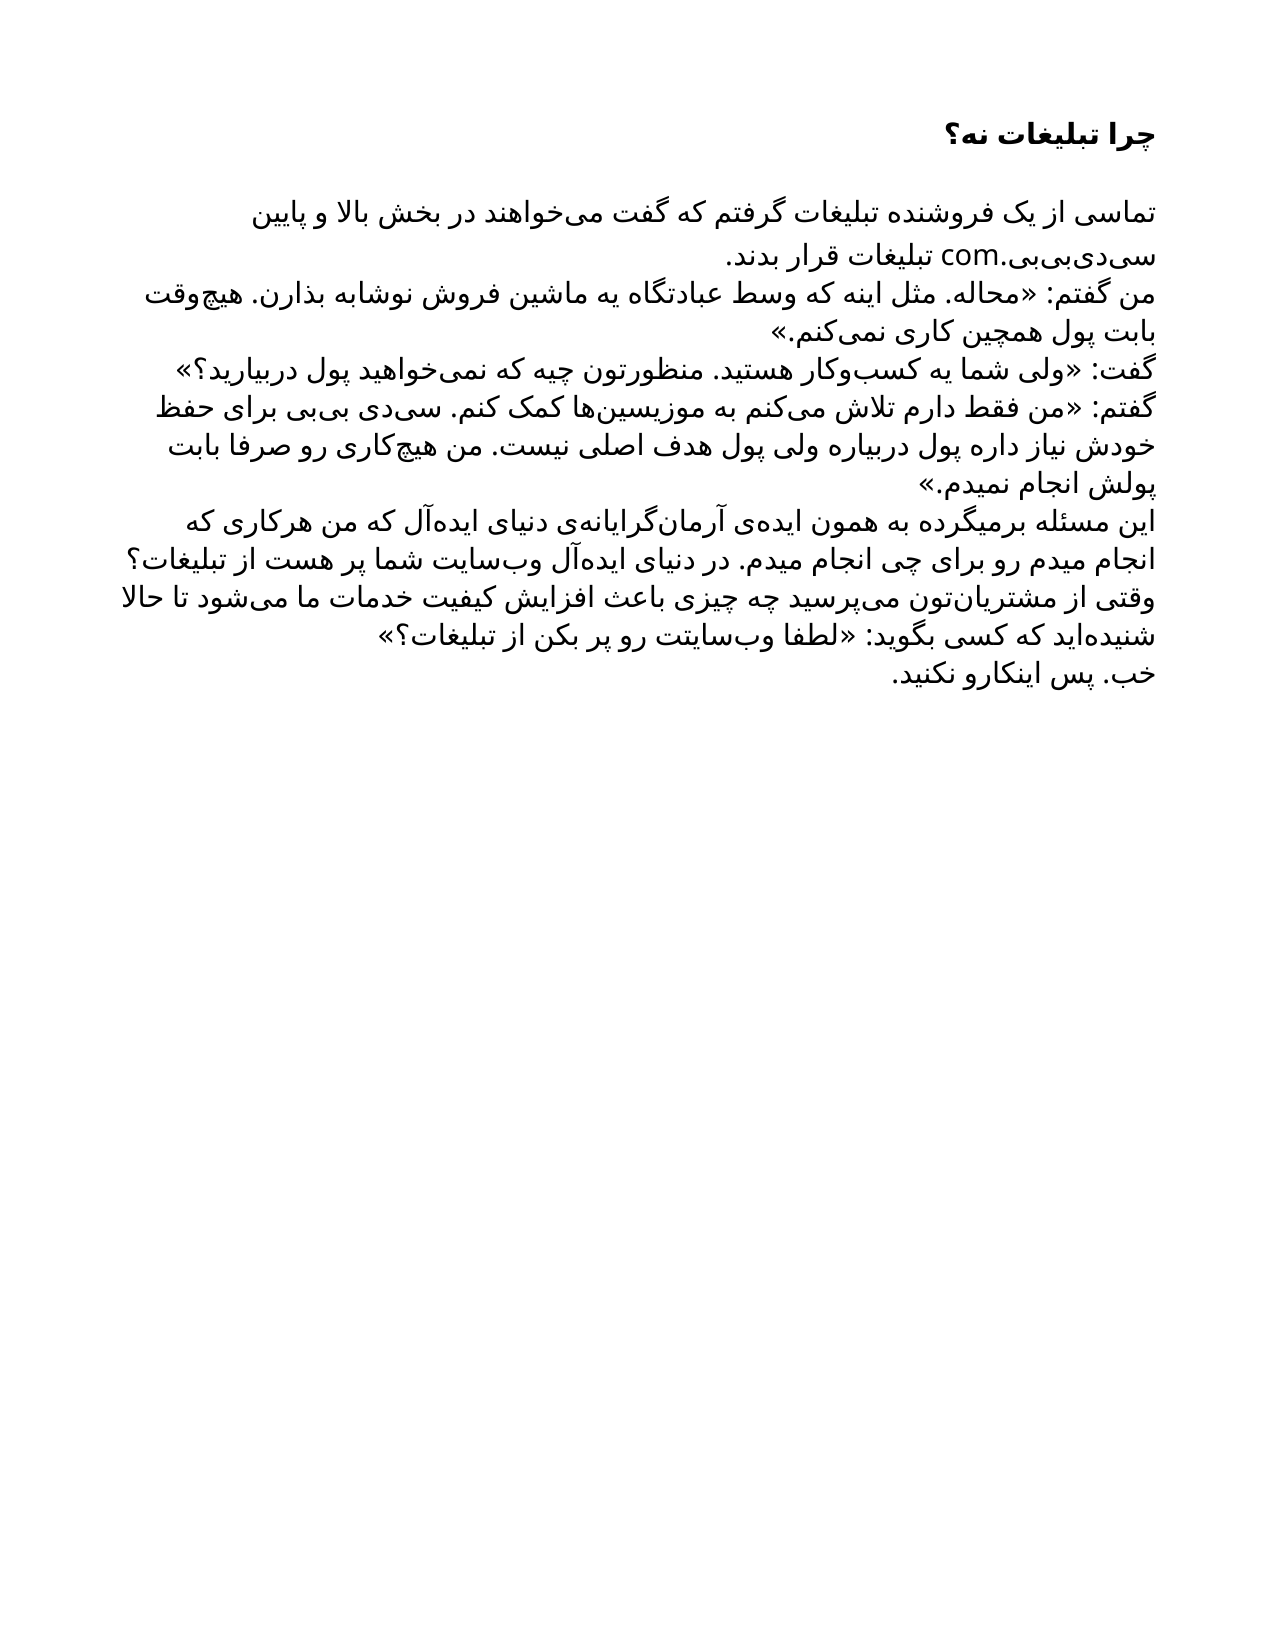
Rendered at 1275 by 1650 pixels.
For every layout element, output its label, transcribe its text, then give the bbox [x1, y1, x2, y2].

text چرا تبلیغات نه؟ [118, 118, 1157, 156]
text این مسئله برمیگرده به همون ایده‌ی آرمان‌گرایانه‌ی دنیای ایده‌آل که من هرکاری که انجام میدم رو برای چی انجام میدم. در دنیای ایده‌آل وب‌سایت شما پر هست از تبلیغات؟ وقتی از مشتریان‌تون می‌پرسید چه چیزی باعث افزایش کیفیت خدمات ما می‌شود تا حالا شنیده‌اید که کسی بگوید: «لطفا وب‌سایتت رو پر بکن از تبلیغات؟» [118, 505, 1157, 657]
text تماسی از یک فروشنده تبلیغات گرفتم که گفت می‌خواهند در بخش بالا و پایین سی‌دی‌بی‌بی.com تبلیغات قرار بدند. [118, 196, 1157, 277]
text من گفتم: «محاله. مثل اینه که وسط عبادتگاه یه ماشین فروش نوشابه بذارن. هیچ‌وقت بابت پول همچین کاری نمی‌کنم.» [118, 277, 1157, 353]
text خب. پس اینکارو نکنید. [118, 657, 1157, 695]
text گفت: «ولی شما یه کسب‌وکار هستید. منظورتون چیه که نمی‌خواهید پول دربیارید؟» [118, 353, 1157, 391]
text گفتم: «من فقط دارم تلاش می‌کنم به موزیسین‌ها کمک کنم. سی‌دی بی‌بی برای حفظ خودش نیاز داره پول دربیاره ولی پول هدف اصلی نیست. من هیچ‌کاری رو صرفا بابت پولش انجام نمیدم.» [118, 391, 1157, 505]
